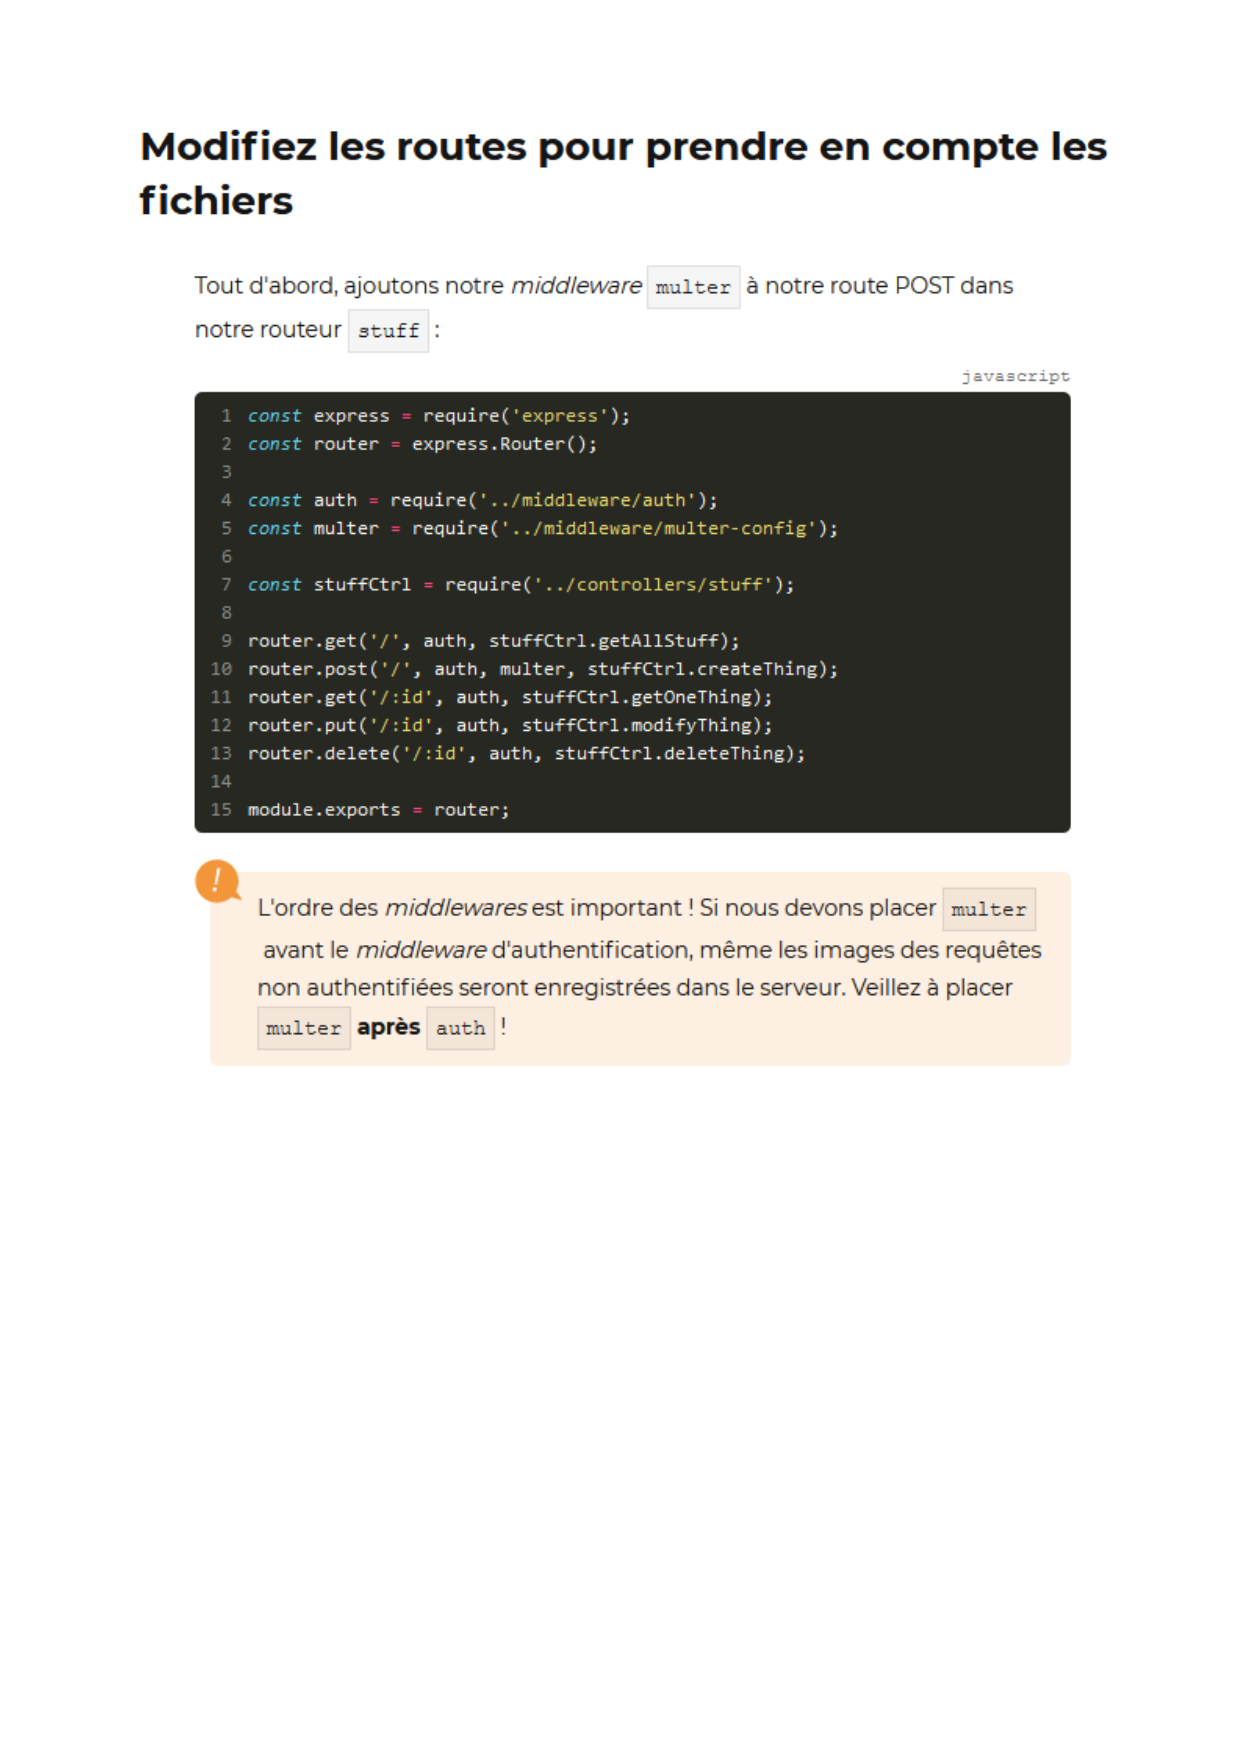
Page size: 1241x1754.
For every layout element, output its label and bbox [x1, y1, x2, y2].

picture [118, 118, 1123, 222]
picture [159, 250, 1082, 1077]
